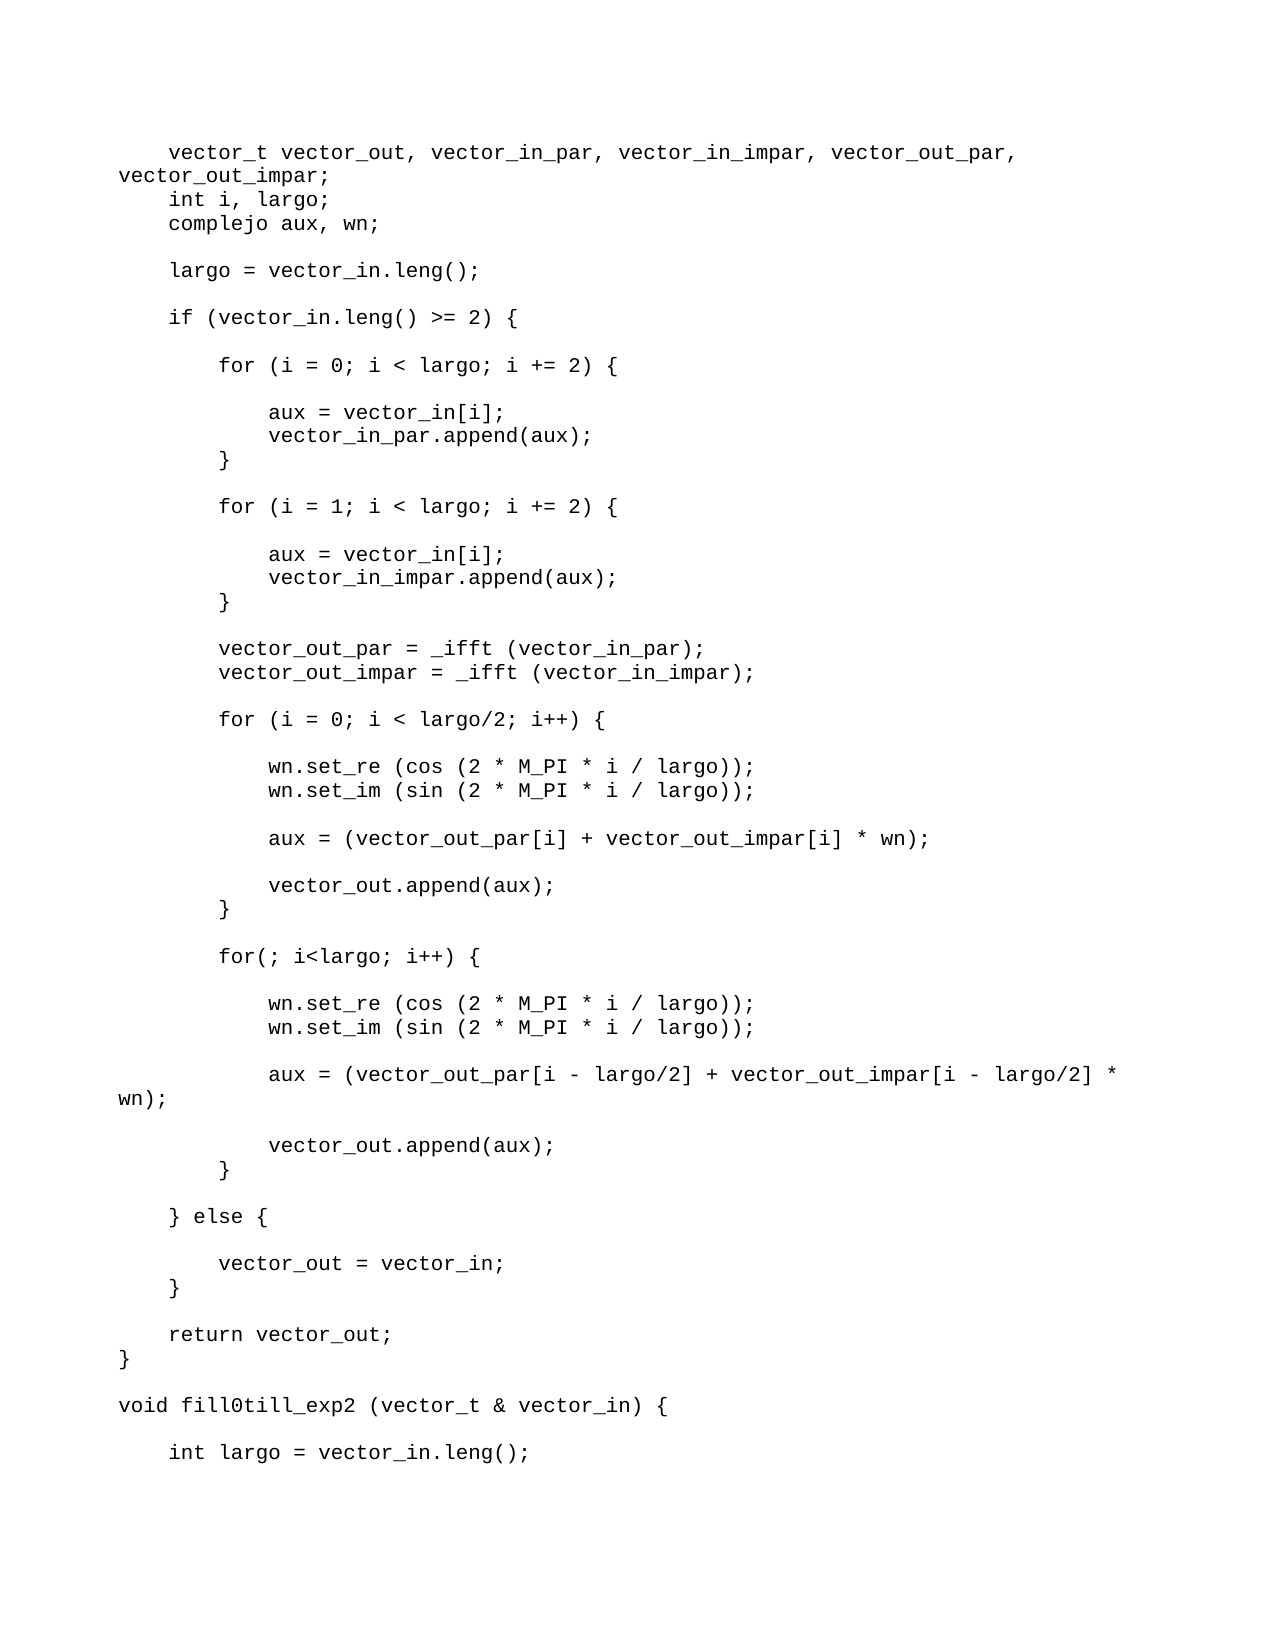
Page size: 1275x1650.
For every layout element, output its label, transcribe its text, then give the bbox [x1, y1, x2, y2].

text int i, largo; [118, 189, 1157, 213]
text } [118, 1158, 1157, 1182]
text return vector_out; [118, 1324, 1157, 1348]
text largo = vector_in.leng(); [118, 260, 1157, 284]
text vector_out = vector_in; [118, 1253, 1157, 1277]
text } [118, 1348, 1157, 1371]
text for (i = 1; i < largo; i += 2) { [118, 496, 1157, 520]
text complejo aux, wn; [118, 213, 1157, 236]
text if (vector_in.leng() >= 2) { [118, 307, 1157, 331]
text aux = (vector_out_par[i] + vector_out_impar[i] * wn); [118, 827, 1157, 851]
text aux = vector_in[i]; [118, 402, 1157, 426]
text wn.set_im (sin (2 * M_PI * i / largo)); [118, 1017, 1157, 1040]
text vector_out_par = _ifft (vector_in_par); [118, 638, 1157, 662]
text for (i = 0; i < largo/2; i++) { [118, 709, 1157, 733]
text int largo = vector_in.leng(); [118, 1442, 1157, 1466]
text vector_t vector_out, vector_in_par, vector_in_impar, vector_out_par, vector_out_impar; [118, 142, 1157, 189]
text for(; i<largo; i++) { [118, 946, 1157, 969]
text aux = vector_in[i]; [118, 544, 1157, 567]
text } [118, 898, 1157, 922]
text vector_out.append(aux); [118, 875, 1157, 898]
text } else { [118, 1206, 1157, 1229]
text } [118, 449, 1157, 473]
text } [118, 1277, 1157, 1300]
text for (i = 0; i < largo; i += 2) { [118, 354, 1157, 378]
text vector_in_impar.append(aux); [118, 567, 1157, 591]
text aux = (vector_out_par[i - largo/2] + vector_out_impar[i - largo/2] * wn); [118, 1064, 1157, 1111]
text vector_in_par.append(aux); [118, 426, 1157, 449]
text void fill0till_exp2 (vector_t & vector_in) { [118, 1395, 1157, 1419]
text } [118, 591, 1157, 615]
text wn.set_re (cos (2 * M_PI * i / largo)); [118, 757, 1157, 780]
text wn.set_re (cos (2 * M_PI * i / largo)); [118, 993, 1157, 1017]
text vector_out.append(aux); [118, 1135, 1157, 1158]
text wn.set_im (sin (2 * M_PI * i / largo)); [118, 780, 1157, 804]
text vector_out_impar = _ifft (vector_in_impar); [118, 662, 1157, 686]
